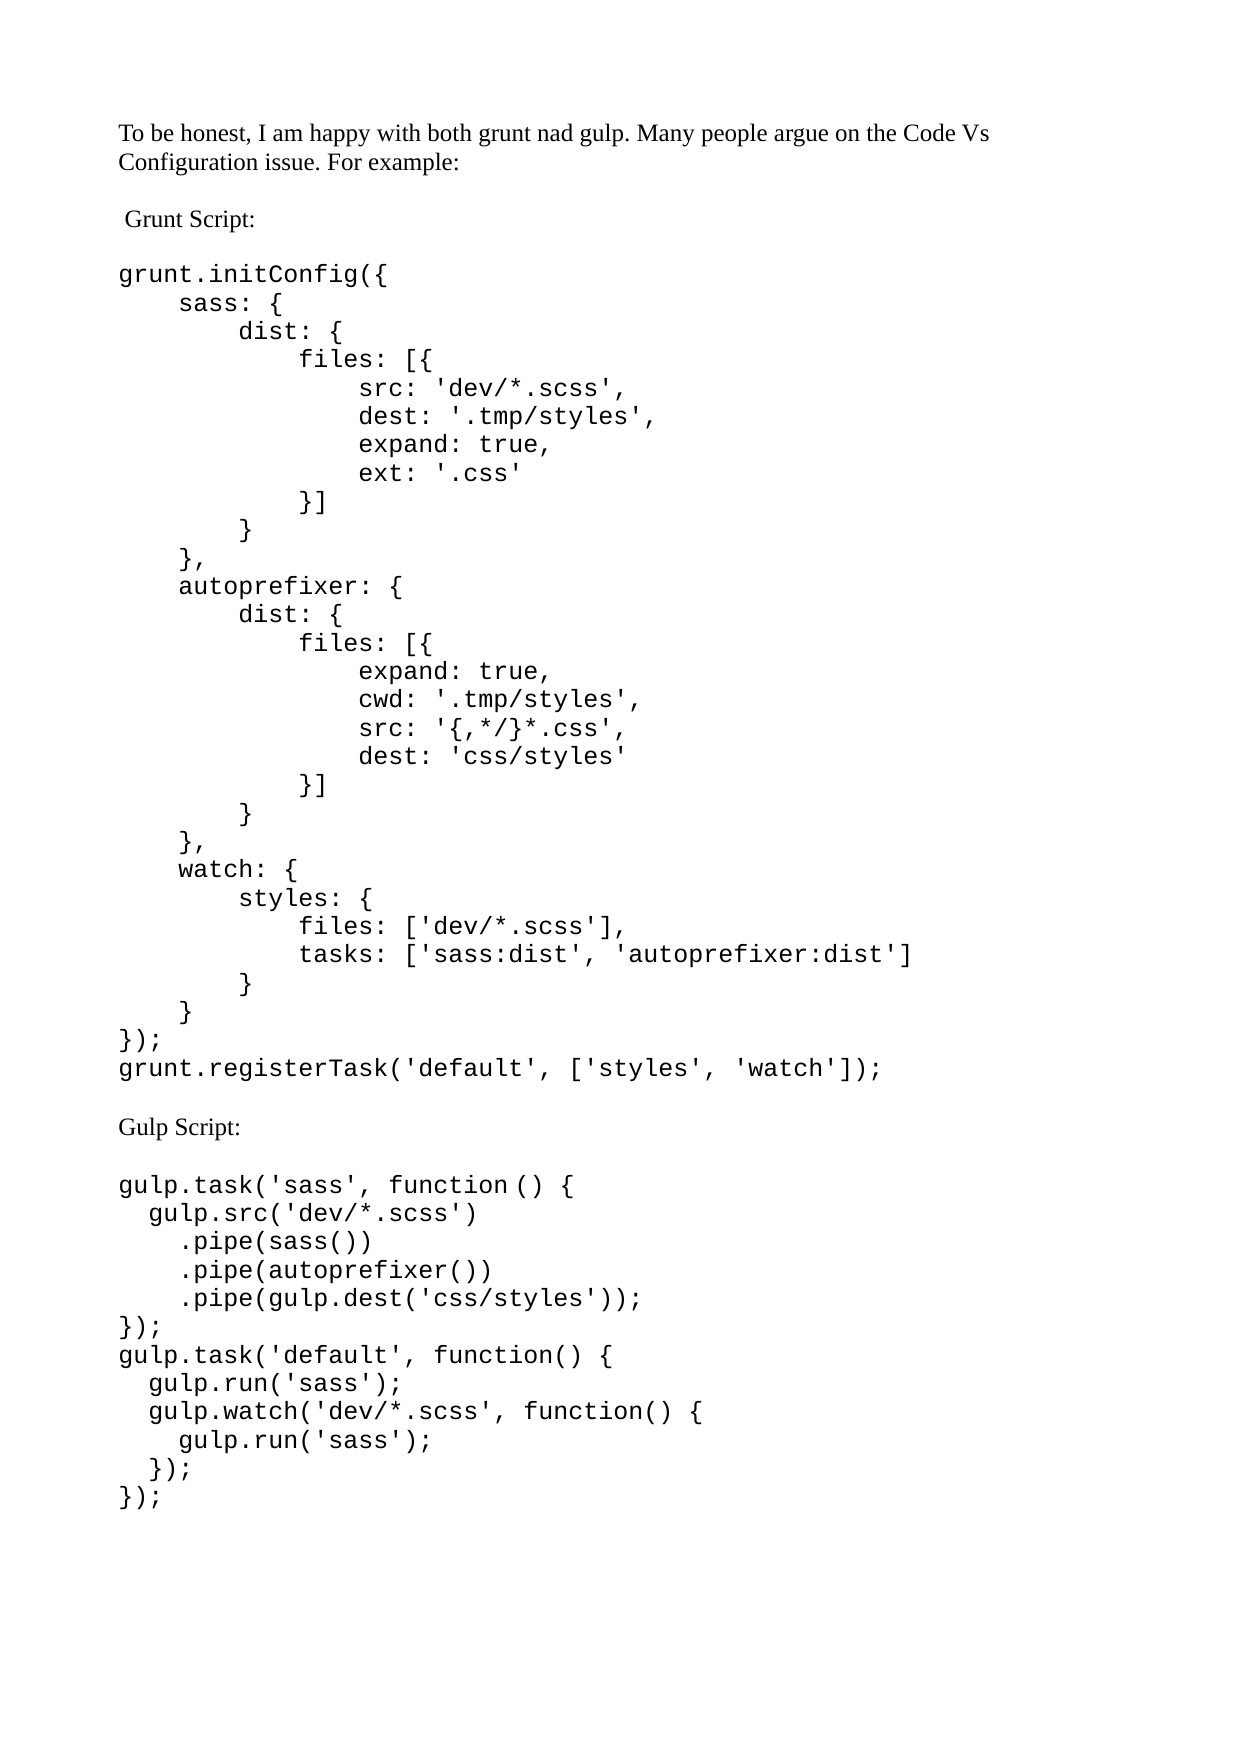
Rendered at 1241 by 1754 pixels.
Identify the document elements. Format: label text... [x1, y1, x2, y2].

text }); [118, 1456, 1122, 1484]
text .pipe(sass()) [118, 1229, 1122, 1257]
text expand: true, [118, 658, 1122, 687]
text }, [118, 545, 1122, 573]
text } [118, 800, 1122, 828]
text ext: '.css' [118, 460, 1122, 488]
text }); [118, 1027, 1122, 1055]
text watch: { [118, 857, 1122, 885]
text dest: 'css/styles' [118, 743, 1122, 772]
text }] [118, 488, 1122, 517]
text Grunt Script: [118, 204, 1122, 233]
text gulp.run('sass'); [118, 1371, 1122, 1399]
text } [118, 970, 1122, 998]
text files: ['dev/*.scss'], [118, 913, 1122, 942]
text gulp.task('sass', function () { [118, 1170, 1122, 1201]
text gulp.watch('dev/*.scss', function() { [118, 1399, 1122, 1427]
text tasks: ['sass:dist', 'autoprefixer:dist'] [118, 942, 1122, 970]
text dist: { [118, 602, 1122, 630]
text }] [118, 772, 1122, 800]
text grunt.initConfig({ [118, 262, 1122, 290]
text expand: true, [118, 432, 1122, 460]
text styles: { [118, 885, 1122, 913]
text files: [{ [118, 347, 1122, 375]
text Gulp Script: [118, 1112, 1122, 1141]
text .pipe(gulp.dest('css/styles')); [118, 1286, 1122, 1314]
text }); [118, 1314, 1122, 1342]
text src: '{,*/}*.css', [118, 715, 1122, 743]
text dest: '.tmp/styles', [118, 403, 1122, 432]
text .pipe(autoprefixer()) [118, 1257, 1122, 1286]
text cwd: '.tmp/styles', [118, 687, 1122, 715]
text }, [118, 828, 1122, 857]
text dist: { [118, 318, 1122, 347]
text } [118, 998, 1122, 1027]
text }); [118, 1484, 1122, 1512]
text files: [{ [118, 630, 1122, 658]
text src: 'dev/*.scss', [118, 375, 1122, 403]
text } [118, 517, 1122, 545]
text gulp.src('dev/*.scss') [118, 1201, 1122, 1229]
text sass: { [118, 290, 1122, 318]
text grunt.registerTask('default', ['styles', 'watch']); [118, 1055, 1122, 1083]
text autoprefixer: { [118, 573, 1122, 602]
text gulp.run('sass'); [118, 1427, 1122, 1456]
text To be honest, I am happy with both grunt nad gulp. Many people argue on the Code Vs Configuration issue. For example: [118, 118, 1122, 176]
text gulp.task('default', function() { [118, 1342, 1122, 1371]
